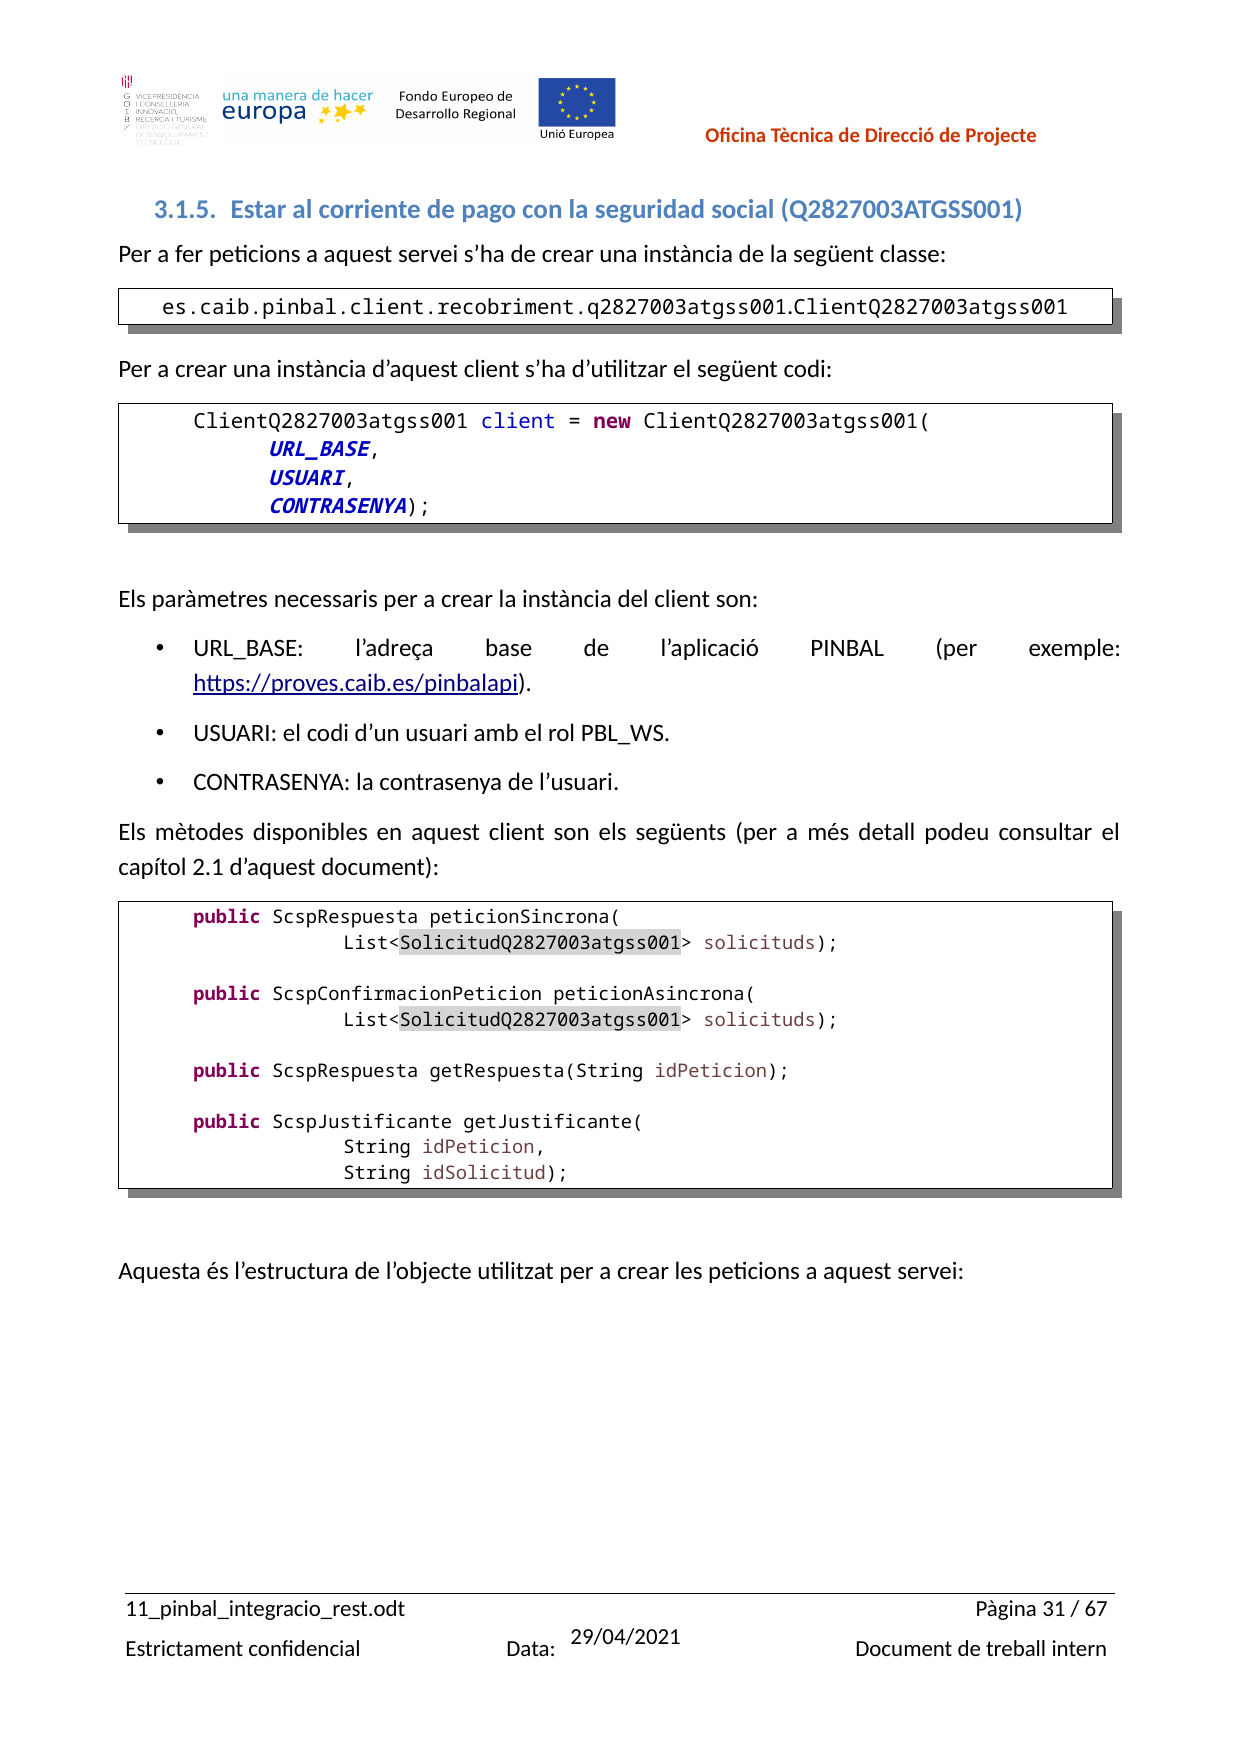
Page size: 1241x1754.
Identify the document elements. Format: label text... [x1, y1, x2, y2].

text Els mètodes disponibles en aquest client son els següents (per a més detall podeu consultar el capítol 2.1 d’aquest document): [118, 816, 1122, 882]
text public ScspJustificante getJustificante( [119, 1105, 1112, 1130]
text public ScspRespuesta getRespuesta(String idPeticion); [119, 1054, 1112, 1082]
picture [118, 73, 213, 147]
text Els paràmetres necessaris per a crear la instància del client son: [118, 583, 1122, 613]
list URL_BASE: l’adreça base de l’aplicació PINBAL (per exemple: https://proves.caib.es/pinbalapi). [156, 632, 1122, 698]
text es.caib.pinbal.client.recobriment.q2827003atgss001.ClientQ2827003atgss001 [119, 289, 1112, 324]
list USUARI: el codi d’un usuari amb el rol PBL_WS. [156, 717, 1122, 747]
text public ScspConfirmacionPeticion peticionAsincrona( [119, 977, 1112, 1003]
text Per a fer peticions a aquest servei s’ha de crear una instància de la següent classe: [118, 238, 1122, 268]
picture [219, 73, 621, 147]
text String idPeticion, [119, 1130, 1112, 1156]
text String idSolicitud); [119, 1156, 1112, 1187]
text ClientQ2827003atgss001 client = new ClientQ2827003atgss001( [119, 404, 1112, 431]
subtitle Estar al corriente de pago con la seguridad social (Q2827003ATGSS001) [153, 192, 1122, 225]
text Per a crear una instància d’aquest client s’ha d’utilitzar el següent codi: [118, 353, 1122, 384]
list CONTRASENYA: la contrasenya de l’usuari. [156, 767, 1122, 797]
text public ScspRespuesta peticionSincrona( [119, 902, 1112, 926]
text USUARI, [119, 460, 1112, 488]
text URL_BASE, [119, 431, 1112, 460]
text Aquesta és l’estructura de l’objecte utilitzat per a crear les peticions a aquest servei: [118, 1255, 1122, 1285]
text List<SolicitudQ2827003atgss001> solicituds); [119, 1003, 1112, 1031]
text CONTRASENYA); [119, 488, 1112, 523]
text List<SolicitudQ2827003atgss001> solicituds); [119, 926, 1112, 955]
